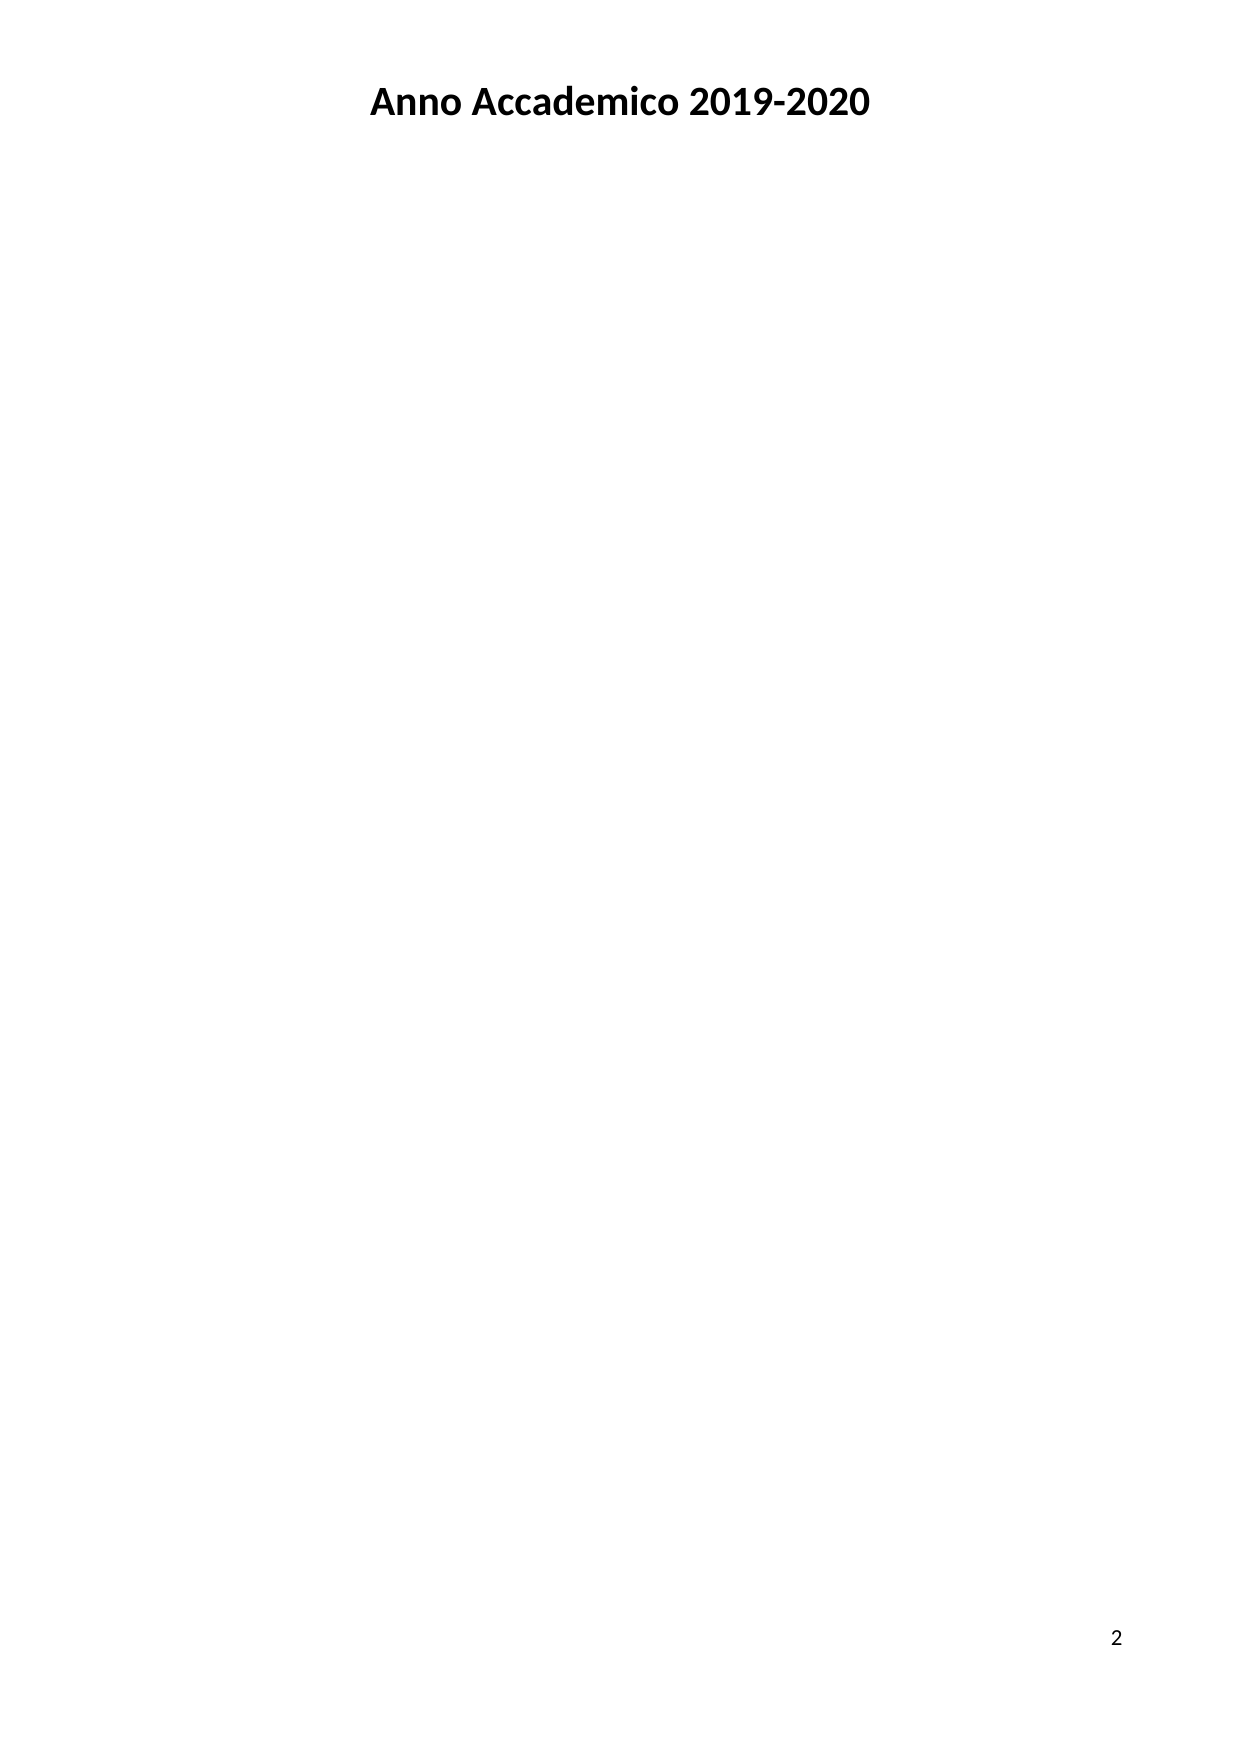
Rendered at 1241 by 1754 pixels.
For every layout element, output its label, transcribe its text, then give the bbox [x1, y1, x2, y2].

text Anno Accademico 2019-2020 [118, 75, 1122, 126]
